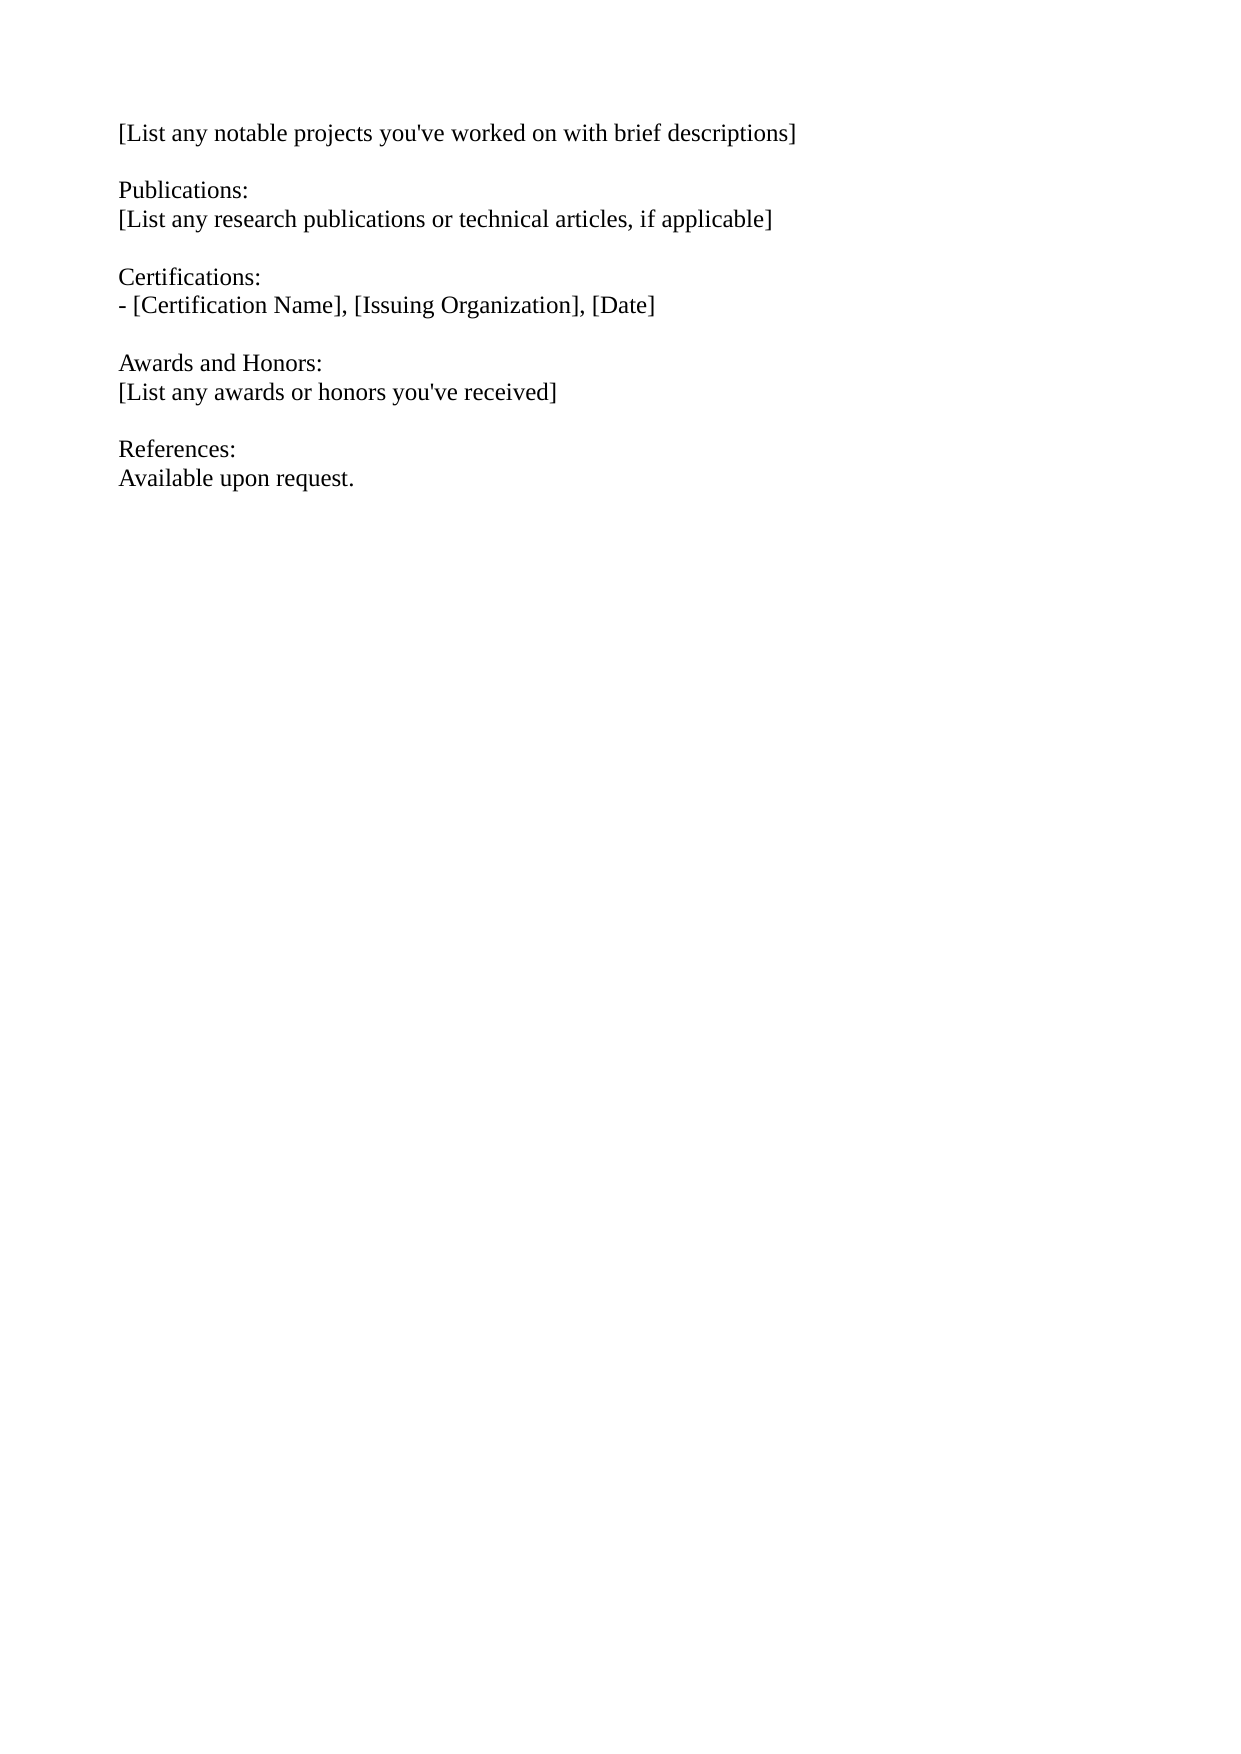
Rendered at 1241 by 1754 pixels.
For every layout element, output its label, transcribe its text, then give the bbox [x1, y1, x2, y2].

text Awards and Honors: [118, 348, 1122, 377]
text [List any awards or honors you've received] [118, 377, 1122, 406]
text References: [118, 434, 1122, 463]
text Available upon request. [118, 463, 1122, 492]
text [List any research publications or technical articles, if applicable] [118, 204, 1122, 233]
text Certifications: [118, 262, 1122, 291]
text - [Certification Name], [Issuing Organization], [Date] [118, 291, 1122, 319]
text [List any notable projects you've worked on with brief descriptions] [118, 118, 1122, 147]
text Publications: [118, 176, 1122, 204]
